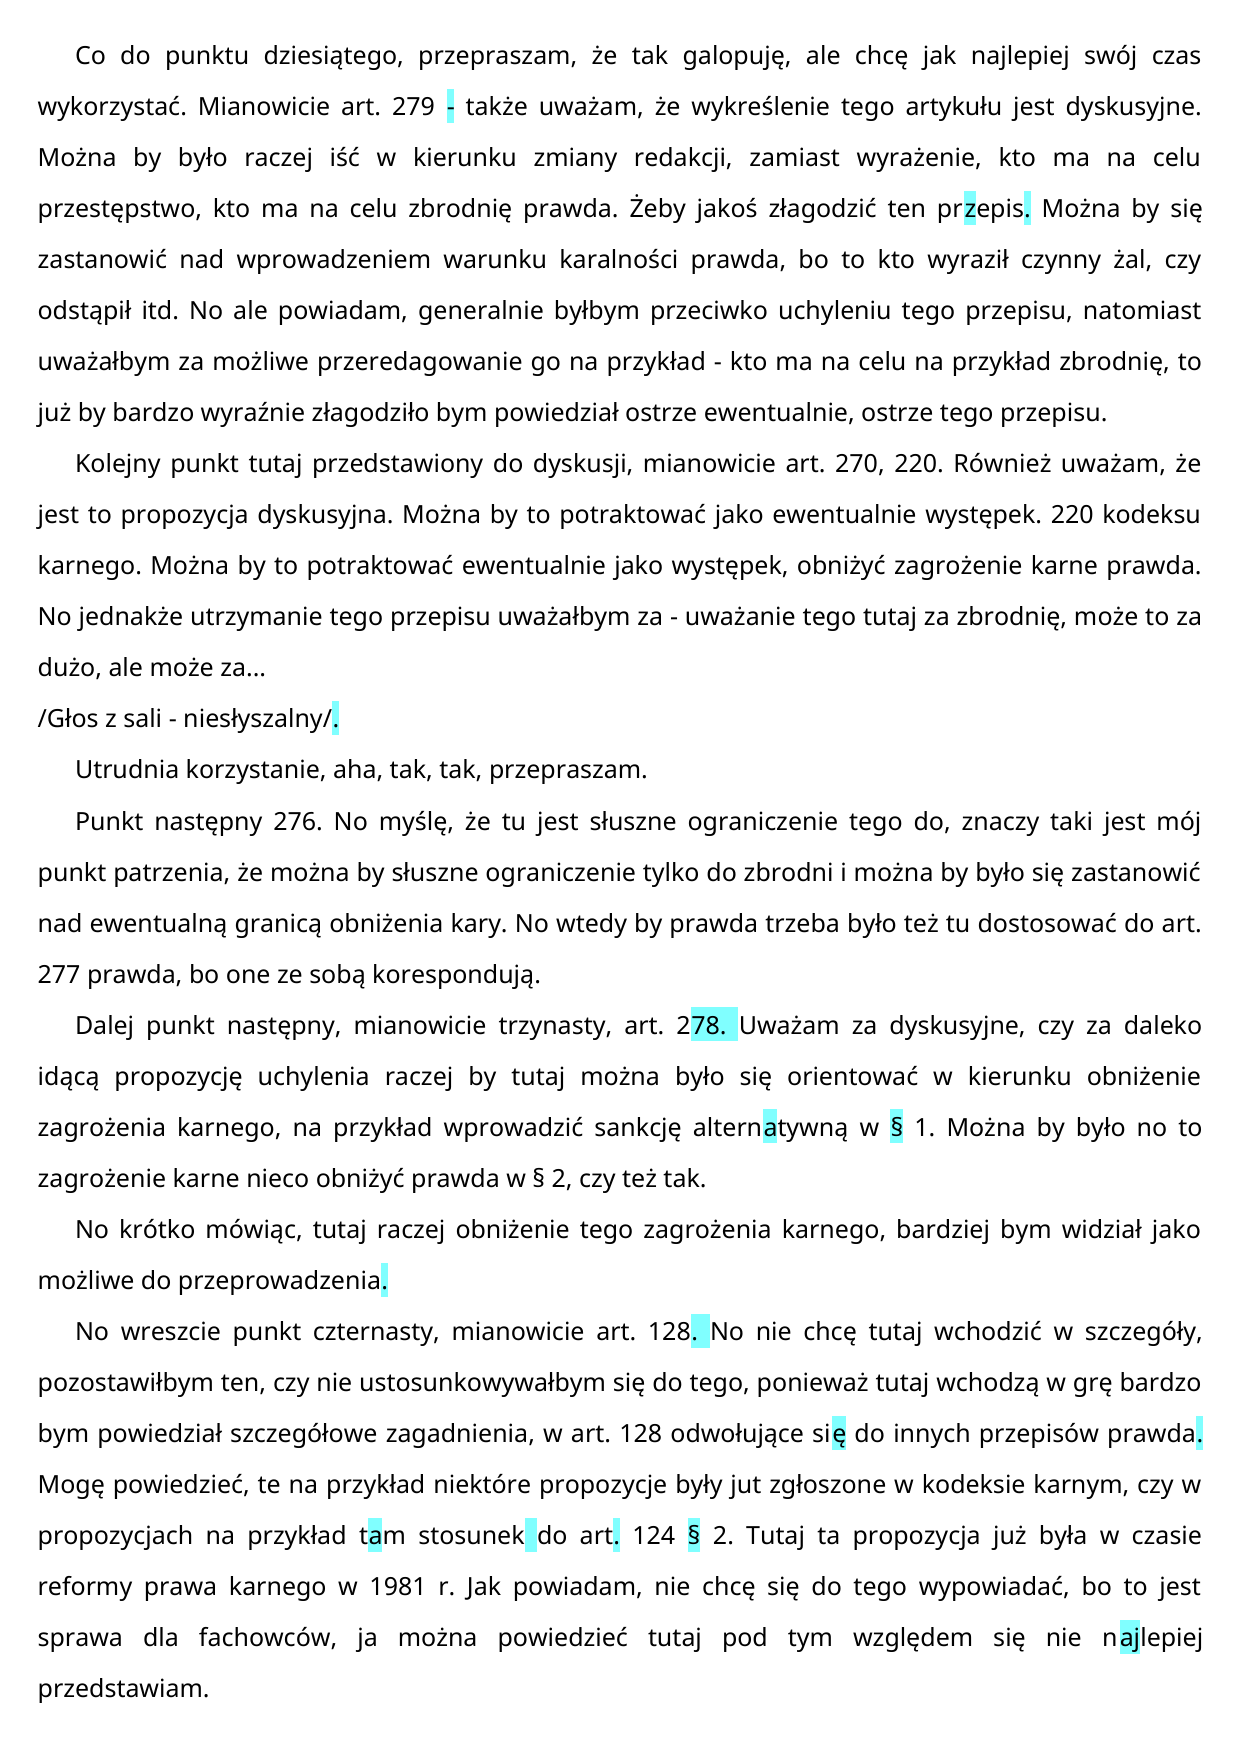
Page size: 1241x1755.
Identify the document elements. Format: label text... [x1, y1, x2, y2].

text No krótko mówiąc, tutaj raczej obniżenie tego zagrożenia karnego, bardziej bym widział jako możliwe do przeprowadzenia. [37, 1211, 1203, 1297]
text Punkt następny 276. No myślę, że tu jest słuszne ograniczenie tego do, znaczy taki jest mój punkt patrzenia, że można by słuszne ograniczenie tylko do zbrodni i można by było się zastanowić nad ewentualną granicą obniżenia kary. No wtedy by prawda trzeba było też tu dostosować do art. 277 prawda, bo one ze sobą korespondują. [37, 803, 1203, 990]
text Utrudnia korzystanie, aha, tak, tak, przepraszam. [37, 752, 1203, 786]
text Co do punktu dziesiątego, przepraszam, że tak galopuję, ale chcę jak najlepiej swój czas wykorzystać. Mianowicie art. 279 - także uważam, że wykreślenie tego artykułu jest dyskusyjne. Można by było raczej iść w kierunku zmiany redakcji, zamiast wyrażenie, kto ma na celu przestępstwo, kto ma na celu zbrodnię prawda. Żeby jakoś złagodzić ten przepis. Można by się zastanowić nad wprowadzeniem warunku karalności prawda, bo to kto wyraził czynny żal, czy odstąpił itd. No ale powiadam, generalnie byłbym przeciwko uchyleniu tego przepisu, natomiast uważałbym za możliwe przeredagowanie go na przykład - kto ma na celu na przykład zbrodnię, to już by bardzo wyraźnie złagodziło bym powiedział ostrze ewentualnie, ostrze tego przepisu. [37, 37, 1203, 429]
text Dalej punkt następny, mianowicie trzynasty, art. 278. Uważam za dyskusyjne, czy za daleko idącą propozycję uchylenia raczej by tutaj można było się orientować w kierunku obniżenie zagrożenia karnego, na przykład wprowadzić sankcję alternatywną w § 1. Można by było no to zagrożenie karne nieco obniżyć prawda w § 2, czy też tak. [37, 1007, 1203, 1194]
text Kolejny punkt tutaj przedstawiony do dyskusji, mianowicie art. 270, 220. Również uważam, że jest to propozycja dyskusyjna. Można by to potraktować jako ewentualnie występek. 220 kodeksu karnego. Można by to potraktować ewentualnie jako występek, obniżyć zagrożenie karne prawda. No jednakże utrzymanie tego przepisu uważałbym za - uważanie tego tutaj za zbrodnię, może to za dużo, ale może za... [37, 446, 1203, 684]
text /Głos z sali - niesłyszalny/. [37, 701, 1203, 735]
text No wreszcie punkt czternasty, mianowicie art. 128. No nie chcę tutaj wchodzić w szczegóły, pozostawiłbym ten, czy nie ustosunkowywałbym się do tego, ponieważ tutaj wchodzą w grę bardzo bym powiedział szczegółowe zagadnienia, w art. 128 odwołujące się do innych przepisów prawda. Mogę powiedzieć, te na przykład niektóre propozycje były jut zgłoszone w kodeksie karnym, czy w propozycjach na przykład tam stosunek do art. 124 § 2. Tutaj ta propozycja już była w czasie reformy prawa karnego w 1981 r. Jak powiadam, nie chcę się do tego wypowiadać, bo to jest sprawa dla fachowców, ja można powiedzieć tutaj pod tym względem się nie najlepiej przedstawiam. [37, 1313, 1203, 1705]
